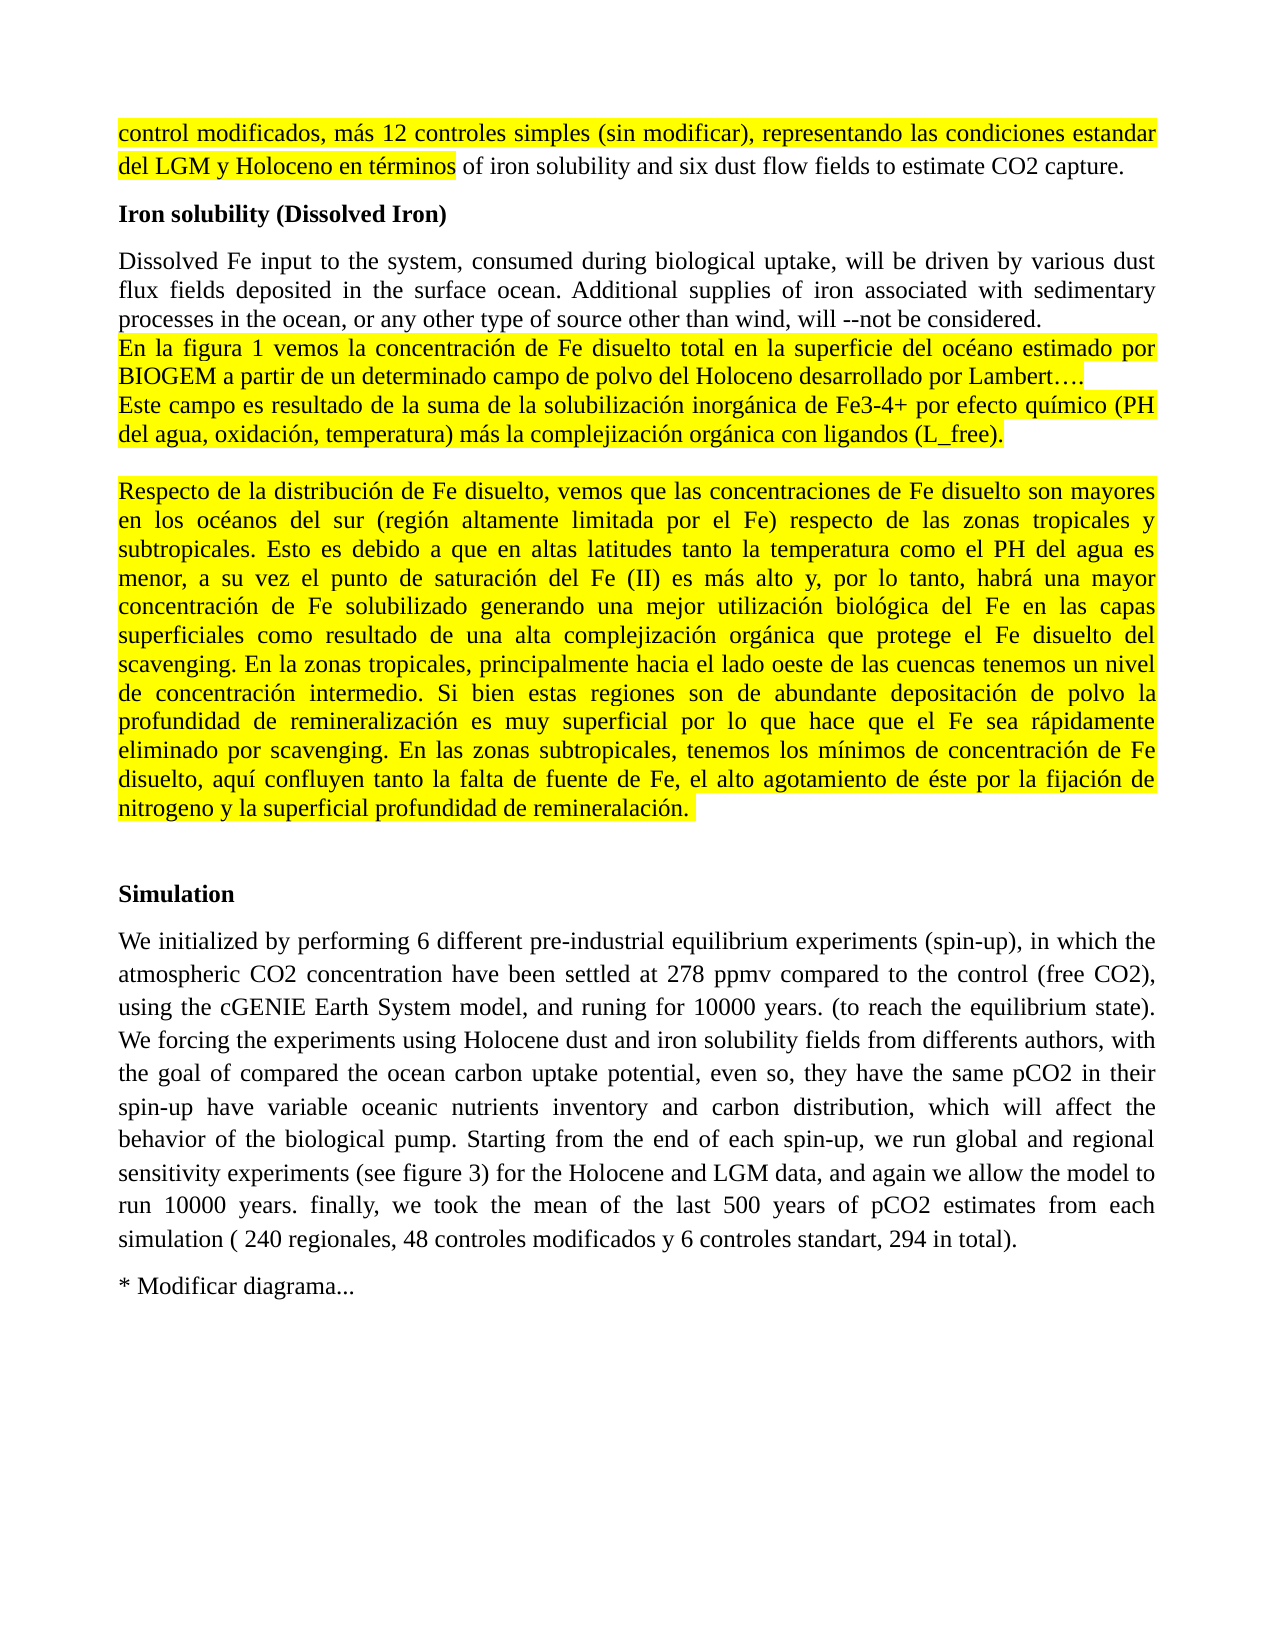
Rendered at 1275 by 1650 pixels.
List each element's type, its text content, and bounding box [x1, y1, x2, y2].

text Iron solubility (Dissolved Iron) [118, 199, 1157, 227]
text Dissolved Fe input to the system, consumed during biological uptake, will be driven by various dust flux fields deposited in the surface ocean. Additional supplies of iron associated with sedimentary processes in the ocean, or any other type of source other than wind, will --not be considered. [118, 246, 1157, 333]
text We initialized by performing 6 different pre-industrial equilibrium experiments (spin-up), in which the atmospheric CO2 concentration have been settled at 278 ppmv compared to the control (free CO2), using the cGENIE Earth System model, and runing for 10000 years. (to reach the equilibrium state). We forcing the experiments using Holocene dust and iron solubility fields from differents authors, with the goal of compared the ocean carbon uptake potential, even so, they have the same pCO2 in their spin-up have variable oceanic nutrients inventory and carbon distribution, which will affect the behavior of the biological pump. Starting from the end of each spin-up, we run global and regional sensitivity experiments (see figure 3) for the Holocene and LGM data, and again we allow the model to run 10000 years. finally, we took the mean of the last 500 years of pCO2 estimates from each simulation ( 240 regionales, 48 controles modificados y 6 controles standart, 294 in total). [118, 926, 1157, 1252]
text control modificados, más 12 controles simples (sin modificar), representando las condiciones estandar del LGM y Holoceno en términos of iron solubility and six dust flow fields to estimate CO2 capture. [118, 118, 1157, 180]
text Este campo es resultado de la suma de la solubilización inorgánica de Fe3-4+ por efecto químico (PH del agua, oxidación, temperatura) más la complejización orgánica con ligandos (L_free). [118, 390, 1157, 448]
text Simulation [118, 879, 1157, 908]
text Respecto de la distribución de Fe disuelto, vemos que las concentraciones de Fe disuelto son mayores en los océanos del sur (región altamente limitada por el Fe) respecto de las zonas tropicales y subtropicales. Esto es debido a que en altas latitudes tanto la temperatura como el PH del agua es menor, a su vez el punto de saturación del Fe (II) es más alto y, por lo tanto, habrá una mayor concentración de Fe solubilizado generando una mejor utilización biológica del Fe en las capas superficiales como resultado de una alta complejización orgánica que protege el Fe disuelto del scavenging. En la zonas tropicales, principalmente hacia el lado oeste de las cuencas tenemos un nivel de concentración intermedio. Si bien estas regiones son de abundante depositación de polvo la profundidad de remineralización es muy superficial por lo que hace que el Fe sea rápidamente eliminado por scavenging. En las zonas subtropicales, tenemos los mínimos de concentración de Fe disuelto, aquí confluyen tanto la falta de fuente de Fe, el alto agotamiento de éste por la fijación de nitrogeno y la superficial profundidad de remineralación. [118, 476, 1157, 821]
text * Modificar diagrama... [118, 1271, 1157, 1300]
text En la figura 1 vemos la concentración de Fe disuelto total en la superficie del océano estimado por BIOGEM a partir de un determinado campo de polvo del Holoceno desarrollado por Lambert…. [118, 333, 1157, 390]
